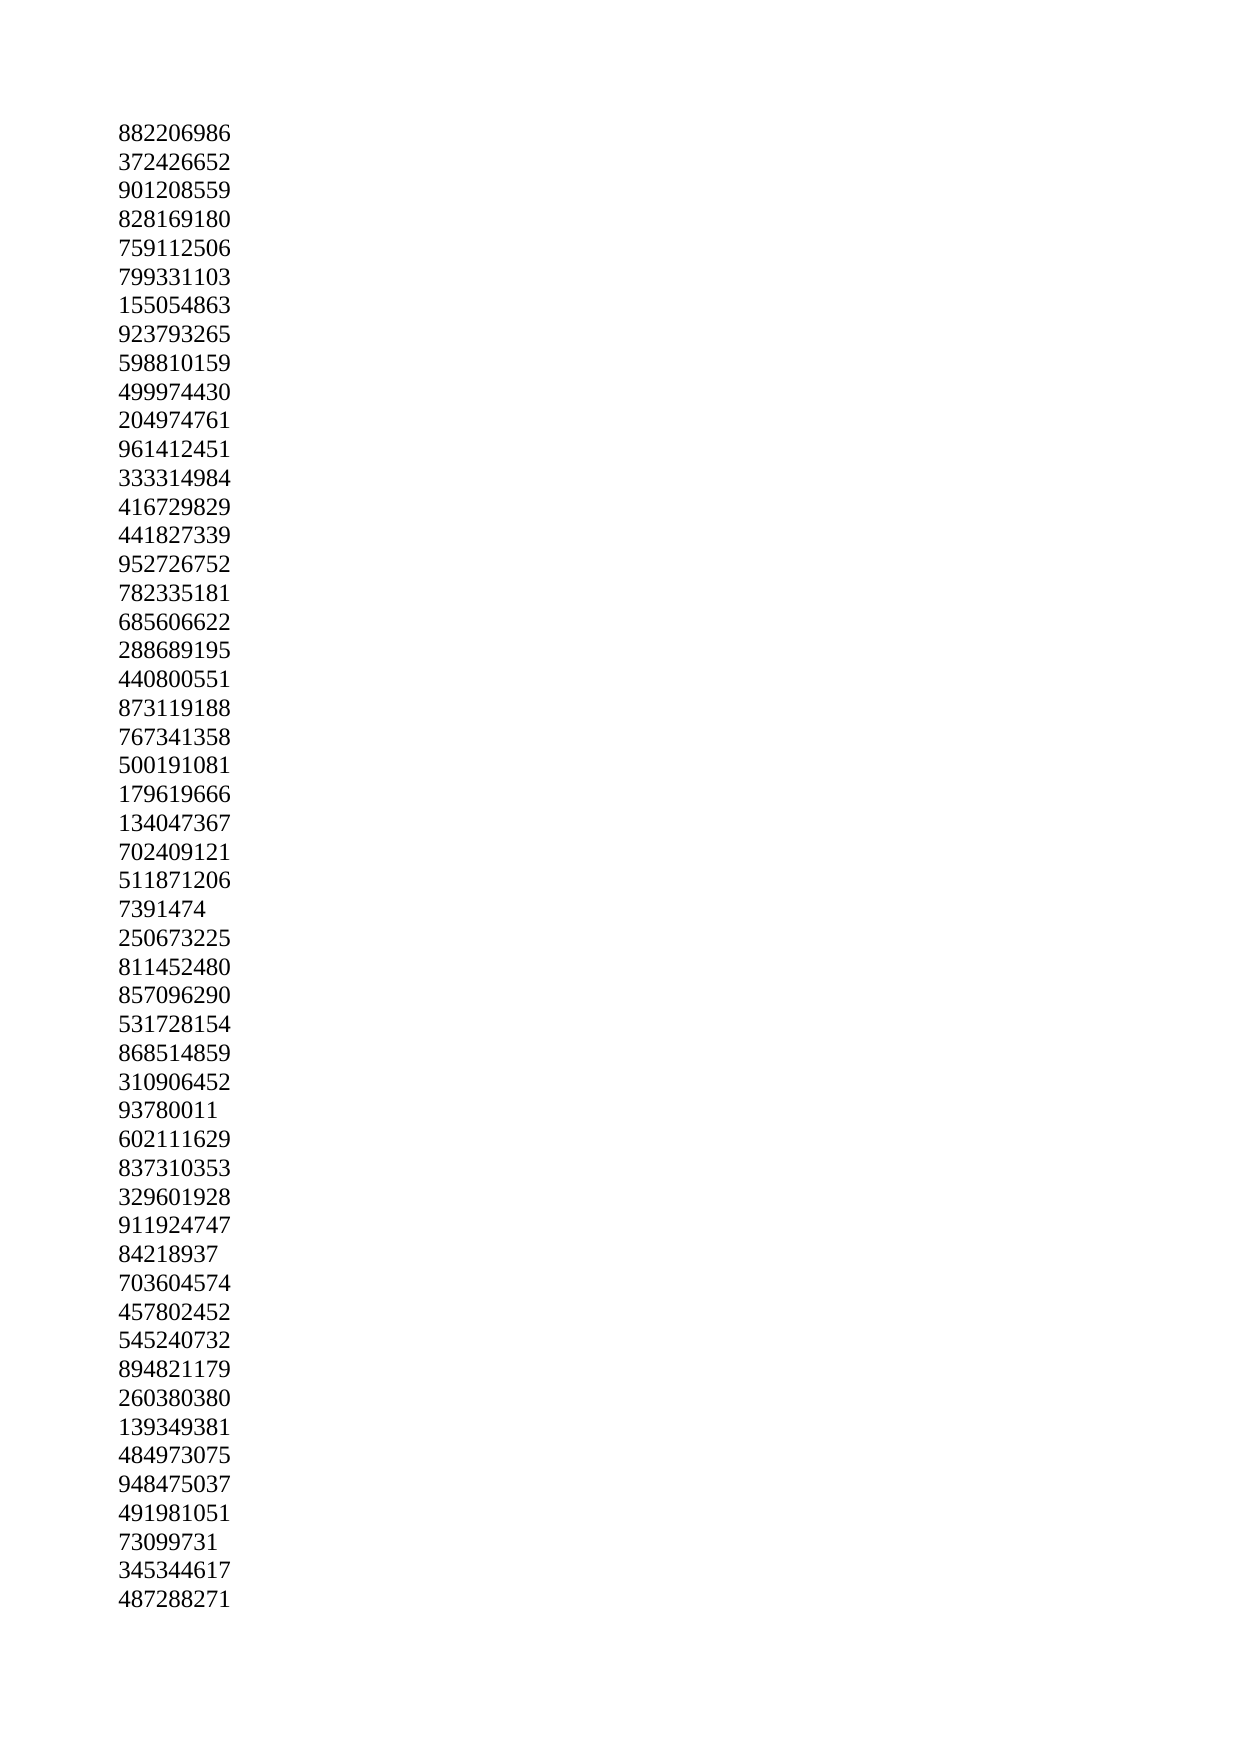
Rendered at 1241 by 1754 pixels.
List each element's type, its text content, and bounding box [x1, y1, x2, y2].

table_cell 310906452 [118, 1067, 1122, 1096]
table_cell 457802452 [118, 1297, 1122, 1326]
table_cell 811452480 [118, 952, 1122, 981]
table_cell 333314984 [118, 463, 1122, 492]
table_cell 416729829 [118, 492, 1122, 521]
table_cell 329601928 [118, 1182, 1122, 1211]
table_cell 952726752 [118, 549, 1122, 578]
table_cell 782335181 [118, 578, 1122, 607]
table_cell 702409121 [118, 837, 1122, 866]
table_cell 602111629 [118, 1124, 1122, 1153]
table_cell 500191081 [118, 751, 1122, 779]
table_cell 894821179 [118, 1354, 1122, 1383]
table_cell 7391474 [118, 894, 1122, 923]
table_cell 911924747 [118, 1211, 1122, 1239]
table_cell 204974761 [118, 406, 1122, 434]
table_cell 372426652 [118, 147, 1122, 176]
table_cell 484973075 [118, 1441, 1122, 1469]
table_cell 948475037 [118, 1469, 1122, 1498]
table_cell 703604574 [118, 1268, 1122, 1297]
table_cell 345344617 [118, 1556, 1122, 1584]
table_cell 139349381 [118, 1412, 1122, 1441]
table_cell 93780011 [118, 1096, 1122, 1124]
table_cell 828169180 [118, 204, 1122, 233]
table_cell 73099731 [118, 1527, 1122, 1556]
table_cell 868514859 [118, 1038, 1122, 1067]
table_cell 767341358 [118, 722, 1122, 751]
table_cell 837310353 [118, 1153, 1122, 1182]
table_header 882206986 [118, 118, 1122, 147]
table_cell 440800551 [118, 664, 1122, 693]
table_cell 799331103 [118, 262, 1122, 291]
table_cell 923793265 [118, 319, 1122, 348]
table_cell 873119188 [118, 693, 1122, 722]
table_cell 179619666 [118, 779, 1122, 808]
table_cell 250673225 [118, 923, 1122, 952]
table_cell 685606622 [118, 607, 1122, 636]
table_cell 511871206 [118, 866, 1122, 894]
table_cell 857096290 [118, 981, 1122, 1009]
table_cell 134047367 [118, 808, 1122, 837]
table_cell 499974430 [118, 377, 1122, 406]
table_cell 260380380 [118, 1383, 1122, 1412]
table_cell 598810159 [118, 348, 1122, 377]
table_cell 961412451 [118, 434, 1122, 463]
table_cell 531728154 [118, 1009, 1122, 1038]
table_cell 155054863 [118, 291, 1122, 319]
table_cell 491981051 [118, 1498, 1122, 1527]
table_cell 441827339 [118, 521, 1122, 549]
table_cell 288689195 [118, 636, 1122, 664]
table_cell 901208559 [118, 176, 1122, 204]
table_cell 84218937 [118, 1239, 1122, 1268]
table_cell 487288271 [118, 1584, 1122, 1613]
table_cell 759112506 [118, 233, 1122, 262]
table_cell 545240732 [118, 1326, 1122, 1354]
